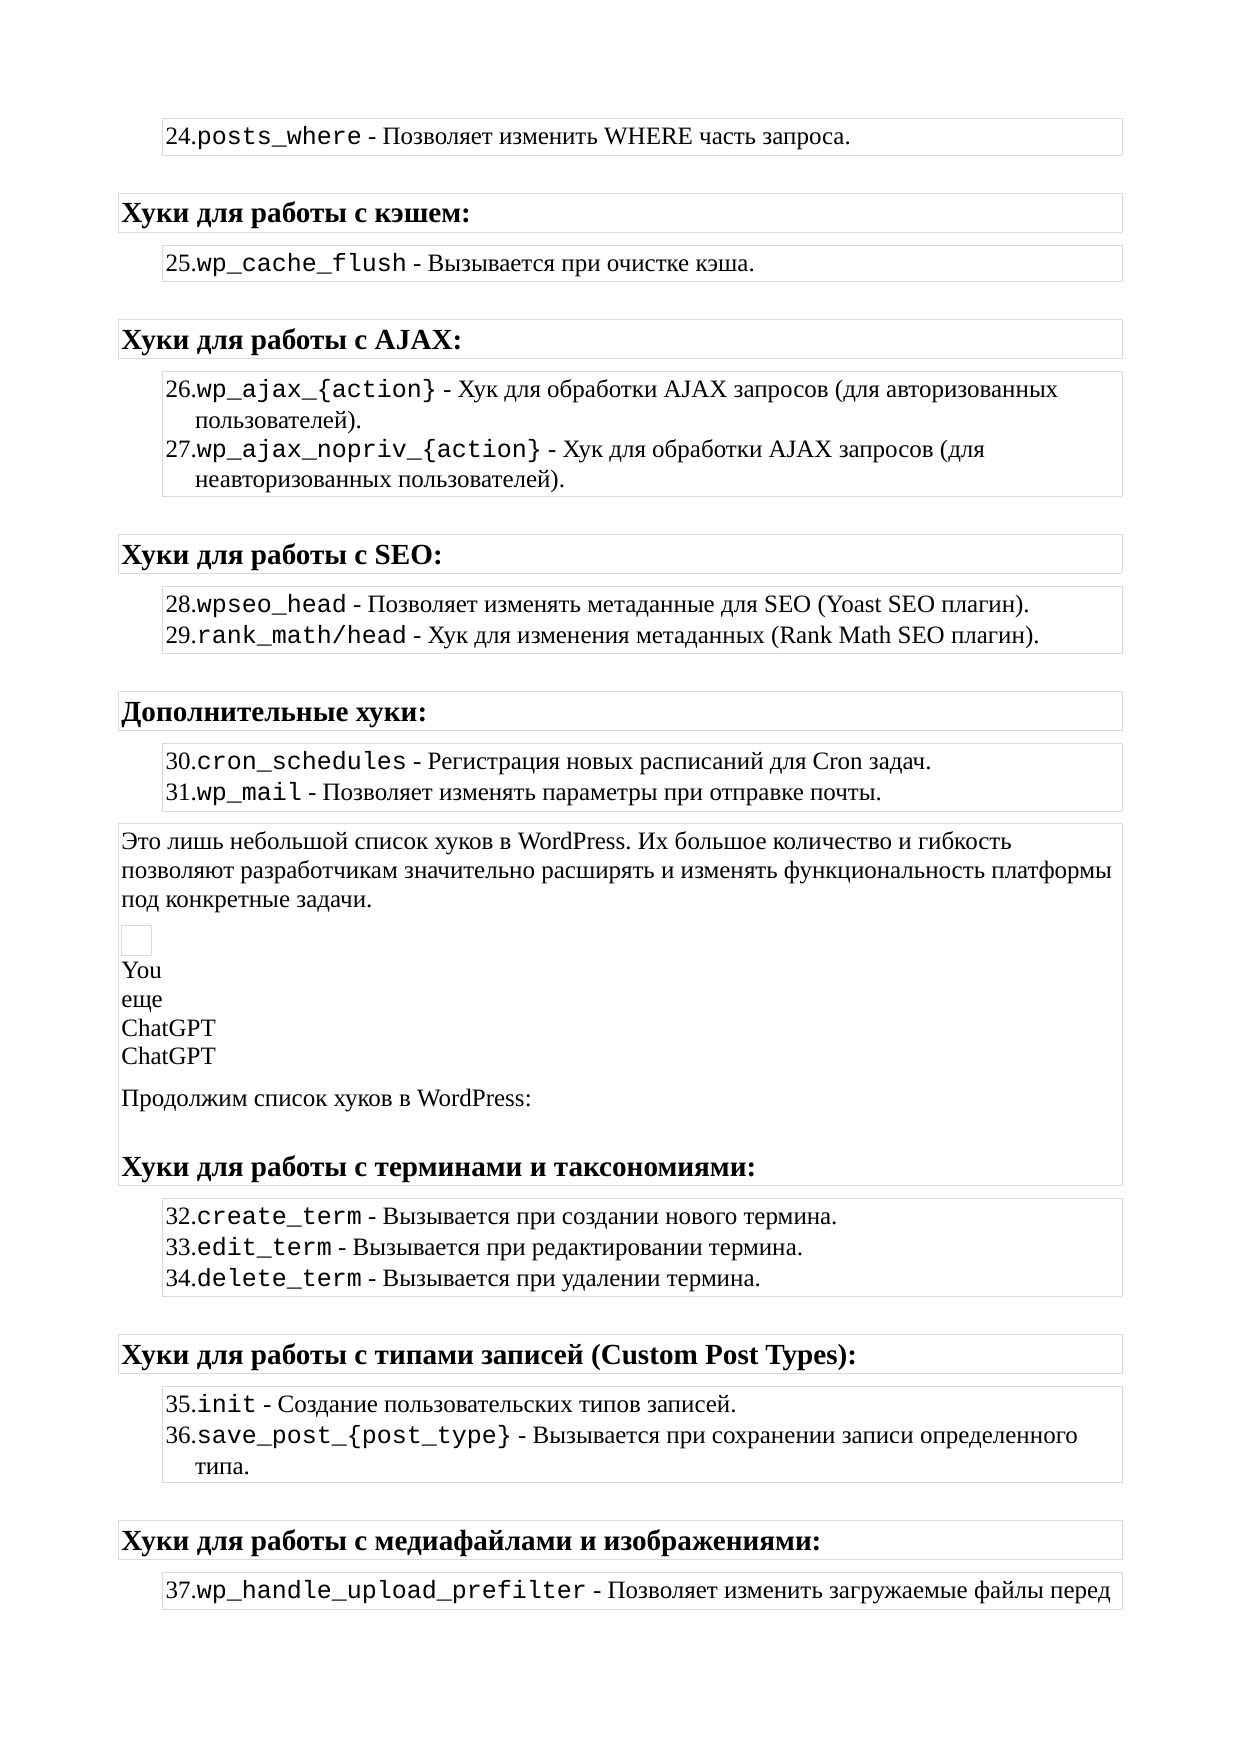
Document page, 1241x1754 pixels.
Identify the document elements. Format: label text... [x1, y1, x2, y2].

subtitle Хуки для работы с кэшем: [119, 194, 1122, 232]
subtitle Хуки для работы с типами записей (Custom Post Types): [119, 1335, 1122, 1373]
list rank_math/head - Хук для изменения метаданных (Rank Math SEO плагин). [163, 617, 1122, 653]
text Продолжим список хуков в WordPress: [119, 1079, 1122, 1111]
list init - Создание пользовательских типов записей. [163, 1387, 1122, 1417]
list create_term - Вызывается при создании нового термина. [163, 1199, 1122, 1229]
list edit_term - Вызывается при редактировании термина. [163, 1229, 1122, 1259]
subtitle Хуки для работы с медиафайлами и изображениями: [119, 1521, 1122, 1559]
list wp_handle_upload_prefilter - Позволяет изменить загружаемые файлы перед [163, 1573, 1122, 1609]
list wp_ajax_{action} - Хук для обработки AJAX запросов (для авторизованных пользователей). [163, 372, 1122, 431]
list posts_where - Позволяет изменить WHERE часть запроса. [163, 119, 1122, 155]
list wp_cache_flush - Вызывается при очистке кэша. [163, 246, 1122, 281]
list save_post_{post_type} - Вызывается при сохранении записи определенного типа. [163, 1417, 1122, 1482]
text ChatGPT [119, 1009, 1122, 1038]
subtitle Хуки для работы с AJAX: [119, 320, 1122, 358]
subtitle Хуки для работы с терминами и таксономиями: [119, 1146, 1122, 1185]
text You [119, 952, 1122, 981]
list wpseo_head - Позволяет изменять метаданные для SEO (Yoast SEO плагин). [163, 587, 1122, 617]
subtitle Дополнительные хуки: [119, 692, 1122, 730]
text ChatGPT [119, 1038, 1122, 1070]
text еще [119, 981, 1122, 1009]
text Это лишь небольшой список хуков в WordPress. Их большое количество и гибкость позволяют разработчикам значительно расширять и изменять функциональность платформы под конкретные задачи. [119, 824, 1122, 913]
list cron_schedules - Регистрация новых расписаний для Cron задач. [163, 744, 1122, 774]
list wp_mail - Позволяет изменять параметры при отправке почты. [163, 774, 1122, 811]
list delete_term - Вызывается при удалении термина. [163, 1259, 1122, 1296]
subtitle Хуки для работы с SEO: [119, 535, 1122, 573]
list wp_ajax_nopriv_{action} - Хук для обработки AJAX запросов (для неавторизованных пользователей). [163, 431, 1122, 496]
